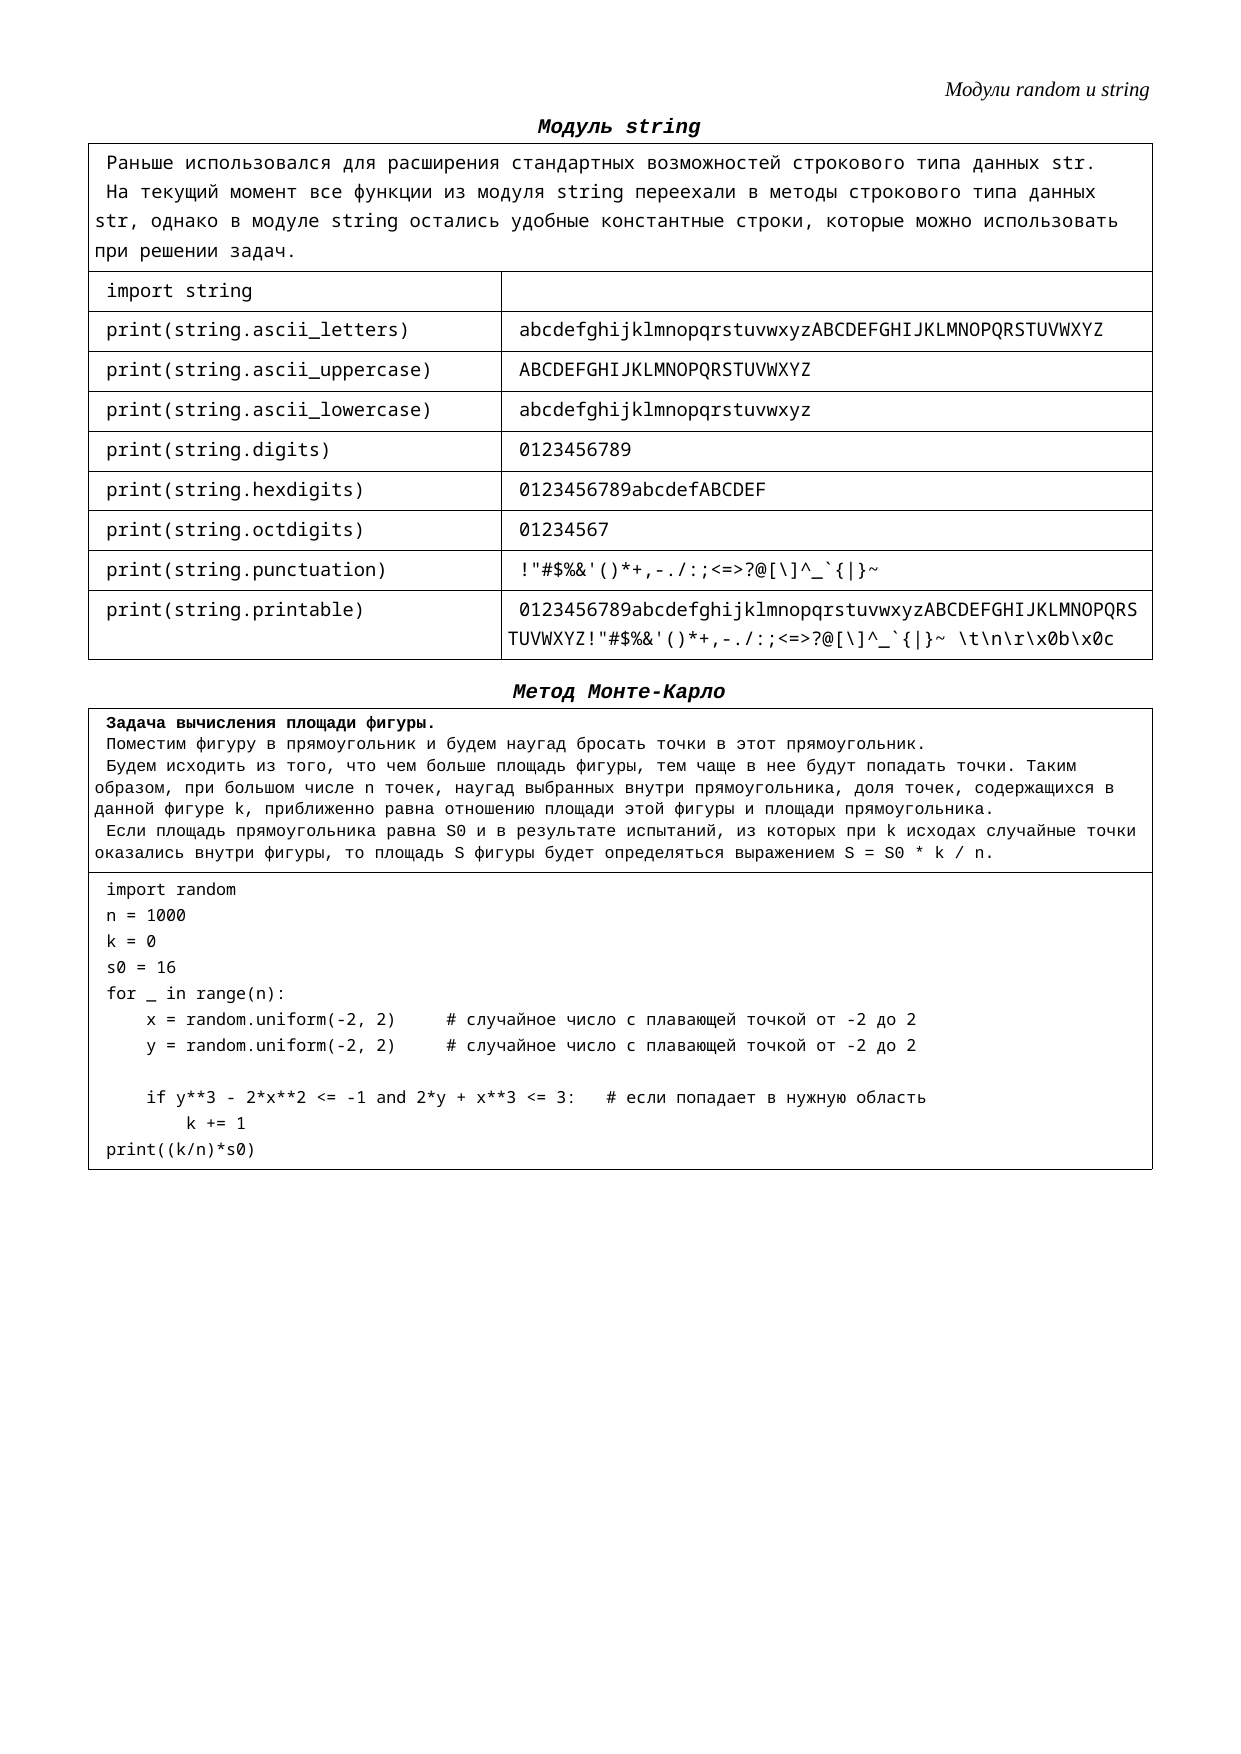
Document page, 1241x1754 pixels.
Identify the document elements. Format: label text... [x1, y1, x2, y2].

title Метод Монте-Карло [88, 681, 1152, 705]
table_cell 0123456789 [502, 432, 1152, 471]
table_cell !"#$%&'()*+,-./:;<=>?@[\]^_`{|}~ [502, 551, 1152, 590]
table_cell 0123456789abcdefABCDEF [502, 472, 1152, 510]
table_cell abcdefghijklmnopqrstuvwxyz [502, 392, 1152, 431]
table_cell print(string.digits) [89, 432, 501, 471]
table_cell print(string.hexdigits) [89, 472, 501, 510]
title Модуль string [88, 116, 1152, 140]
table_cell print(string.printable) [89, 591, 501, 659]
table_cell import random n = 1000 k = 0 s0 = 16 for _ in range(n): x = random.uniform(-2, 2) # случайное число с плавающей точкой от -2 до 2 y = random.uniform(-2, 2) # случайное число с плавающей точкой от -2 до 2 if y**3 - 2*x**2 <= -1 and 2*y + x**3 <= 3: # если попадает в нужную область k += 1 print((k/n)*s0) [89, 873, 1152, 1168]
table_cell [502, 272, 1152, 311]
table_cell print(string.punctuation) [89, 551, 501, 590]
table_cell 01234567 [502, 511, 1152, 550]
table_header Раньше использовался для расширения стандартных возможностей строкового типа данных str. На текущий момент все функции из модуля string переехали в методы строкового типа данных str, однако в модуле string остались удобные константные строки, которые можно использовать при решении задач. [89, 144, 1152, 271]
table_cell 0123456789abcdefghijklmnopqrstuvwxyzABCDEFGHIJKLMNOPQRSTUVWXYZ!"#$%&'()*+,-./:;<=>?@[\]^_`{|}~ \t\n\r\x0b\x0c [502, 591, 1152, 659]
table_cell abcdefghijklmnopqrstuvwxyzABCDEFGHIJKLMNOPQRSTUVWXYZ [502, 312, 1152, 351]
table_cell ABCDEFGHIJKLMNOPQRSTUVWXYZ [502, 352, 1152, 391]
table_cell print(string.ascii_uppercase) [89, 352, 501, 391]
table_cell print(string.ascii_letters) [89, 312, 501, 351]
table_header Задача вычисления площади фигуры. Поместим фигуру в прямоугольник и будем наугад бросать точки в этот прямоугольник. Будем исходить из того, что чем больше площадь фигуры, тем чаще в нее будут попадать точки. Таким образом, при большом числе n точек, наугад выбранных внутри прямоугольника, доля точек, содержащихся в данной фигуре k, приближенно равна отношению площади этой фигуры и площади прямоугольника. Если площадь прямоугольника равна S0​ и в результате испытаний, из которых при k исходах случайные точки оказались внутри фигуры, то площадь S фигуры будет определяться выражением S = S0 * k / n. [89, 709, 1152, 872]
table_cell import string [89, 272, 501, 311]
table_cell print(string.octdigits) [89, 511, 501, 550]
table_cell print(string.ascii_lowercase) [89, 392, 501, 431]
